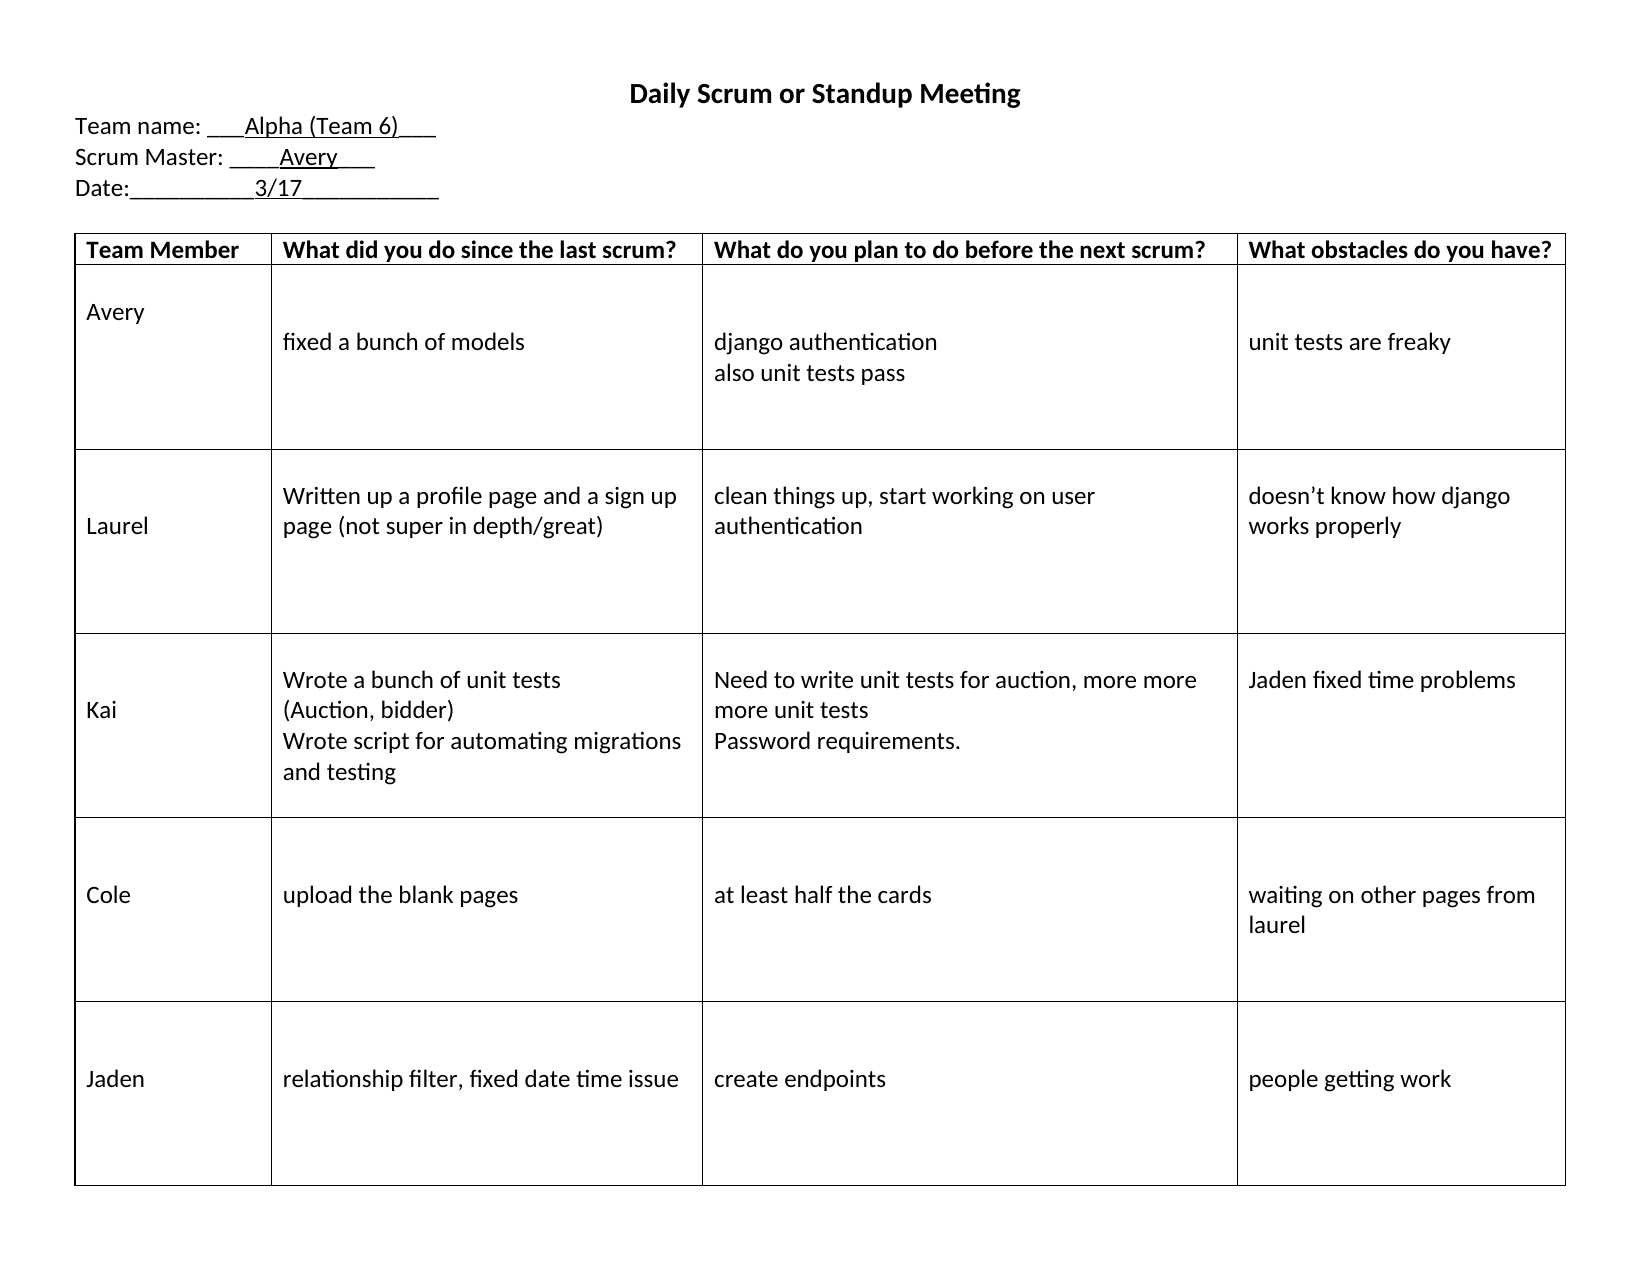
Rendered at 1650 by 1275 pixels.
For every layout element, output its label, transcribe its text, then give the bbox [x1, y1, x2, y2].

table_cell django authentication also unit tests pass [703, 265, 1237, 448]
table_header What did you do since the last scrum? [272, 234, 702, 264]
table_cell create endpoints [703, 1002, 1237, 1185]
table_cell Kai [76, 634, 271, 817]
table_header What obstacles do you have? [1238, 234, 1565, 264]
table_cell doesn’t know how django works properly [1238, 450, 1565, 633]
table_cell waiting on other pages from laurel [1238, 818, 1565, 1001]
table_cell at least half the cards [703, 818, 1237, 1001]
table_cell Jaden fixed time problems [1238, 634, 1565, 817]
table_cell Avery [76, 265, 271, 448]
table_header What do you plan to do before the next scrum? [703, 234, 1237, 264]
text Scrum Master: ____Avery___ [75, 141, 1575, 172]
table_cell Wrote a bunch of unit tests (Auction, bidder) Wrote script for automating migrations and testing [272, 634, 702, 817]
table_header Team Member [76, 234, 271, 264]
table_cell fixed a bunch of models [272, 265, 702, 448]
table_cell relationship filter, fixed date time issue [272, 1002, 702, 1185]
text Date:__________3/17___________ [75, 172, 1575, 202]
table_cell Cole [76, 818, 271, 1001]
table_cell people getting work [1238, 1002, 1565, 1185]
table_cell Laurel [76, 450, 271, 633]
table_cell clean things up, start working on user authentication [703, 450, 1237, 633]
text Daily Scrum or Standup Meeting [75, 75, 1575, 111]
table_cell Written up a profile page and a sign up page (not super in depth/great) [272, 450, 702, 633]
table_cell upload the blank pages [272, 818, 702, 1001]
table_cell unit tests are freaky [1238, 265, 1565, 448]
text Team name: ___Alpha (Team 6)___ [75, 111, 1575, 141]
table_cell Jaden [76, 1002, 271, 1185]
table_cell Need to write unit tests for auction, more more more unit tests Password requirements. [703, 634, 1237, 817]
